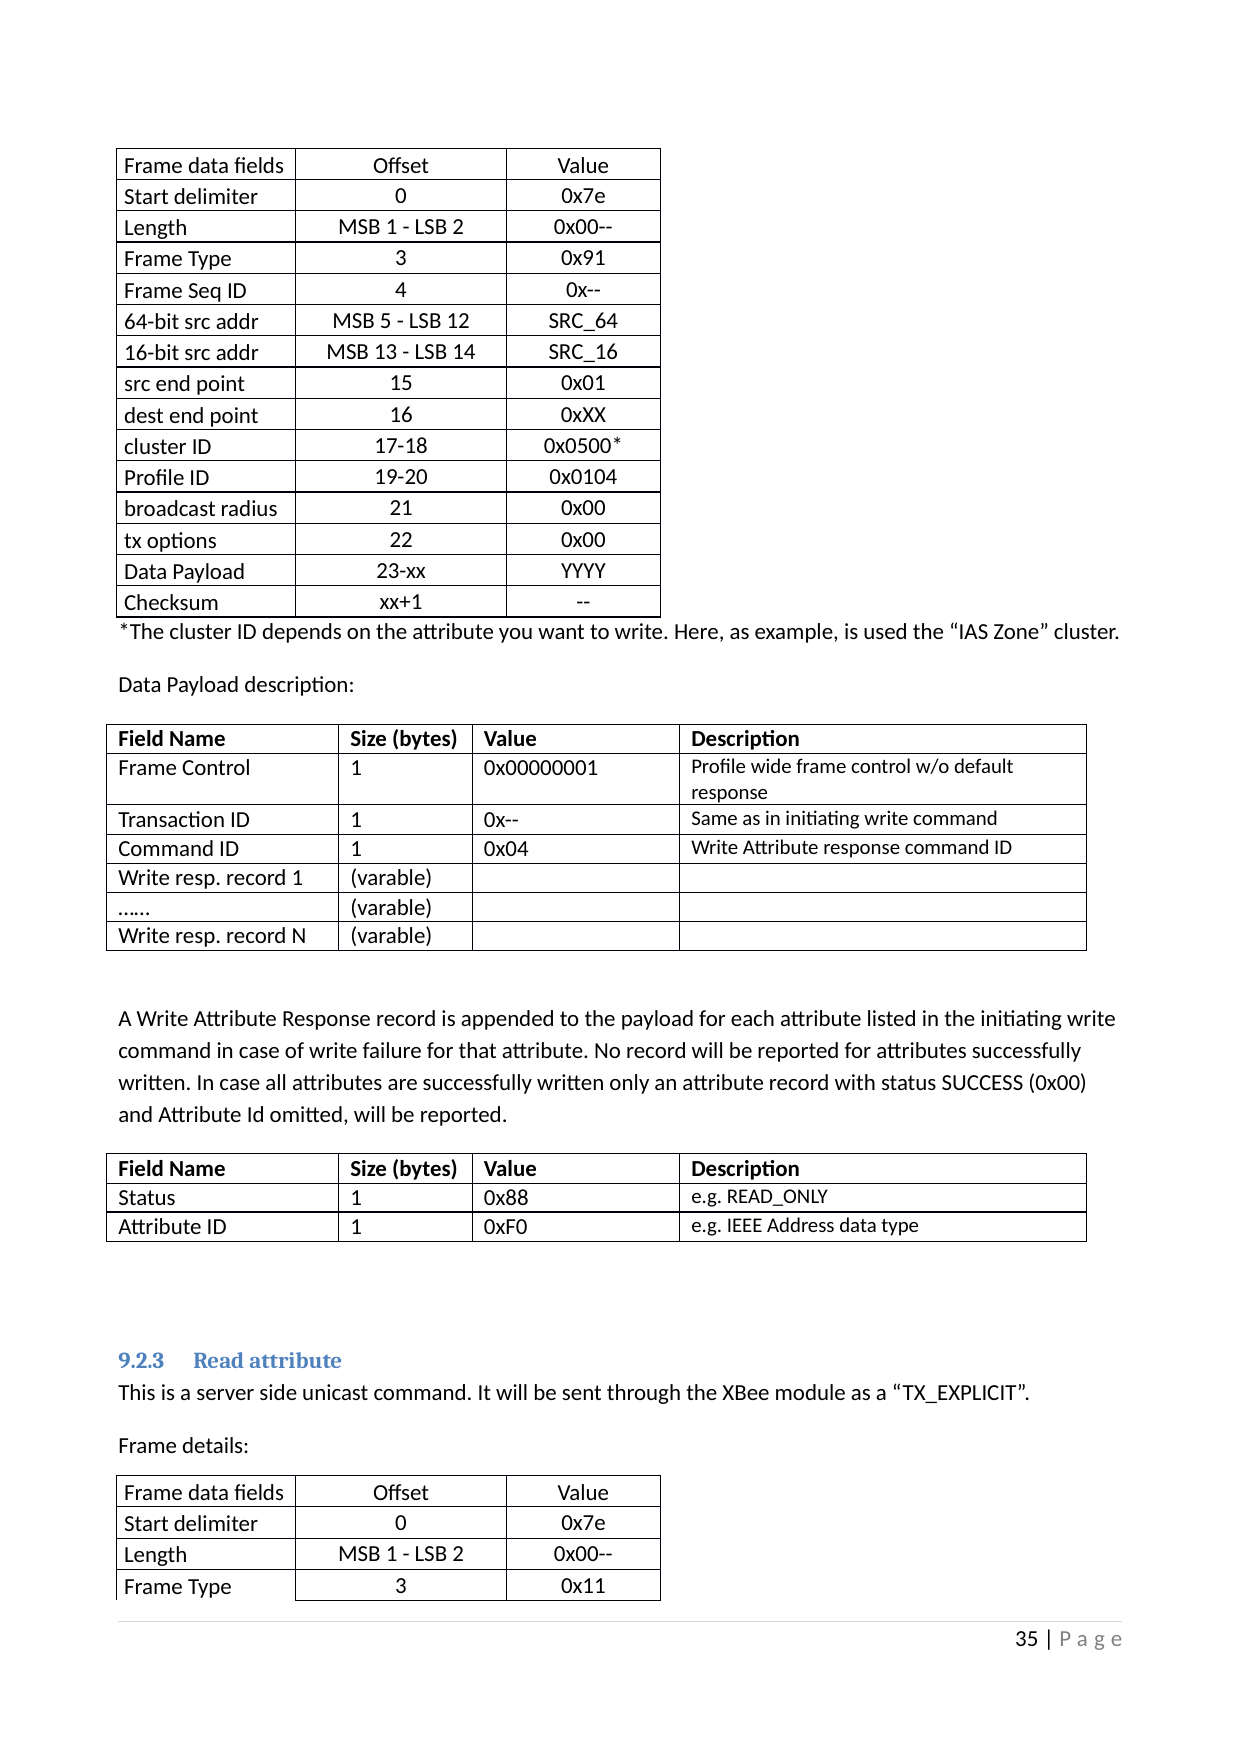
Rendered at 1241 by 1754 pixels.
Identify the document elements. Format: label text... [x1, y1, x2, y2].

table_cell e.g. IEEE Address data type [680, 1213, 1086, 1241]
table_cell Profile ID [117, 461, 295, 491]
table_header Description [680, 725, 1086, 752]
table_cell 0x00000001 [473, 754, 679, 804]
table_cell Write Attribute response command ID [680, 835, 1086, 862]
text A Write Attribute Response record is appended to the payload for each attribute listed in the initiating write command in case of write failure for that attribute. No record will be reported for attributes successfully written. In case all attributes are successfully written only an attribute record with status SUCCESS (0x00) and Attribute Id omitted, will be reported. [118, 1004, 1122, 1128]
table_cell [680, 922, 1086, 950]
table_cell SRC_64 [507, 305, 660, 335]
table_cell 0x7e [507, 180, 660, 210]
table_cell 22 [296, 524, 506, 554]
table_cell [473, 922, 679, 950]
table_header Value [473, 1154, 679, 1182]
table_cell Status [107, 1184, 338, 1211]
table_cell [473, 893, 679, 921]
table_cell 0x0104 [507, 461, 660, 491]
table_cell tx options [117, 524, 295, 554]
table_cell 16 [296, 399, 506, 429]
table_cell Start delimiter [117, 180, 295, 210]
table_cell 1 [339, 754, 472, 804]
table_cell 0x0500* [507, 430, 660, 460]
table_cell Same as in initiating write command [680, 805, 1086, 833]
table_cell cluster ID [117, 430, 295, 460]
table_cell MSB 5 - LSB 12 [296, 305, 506, 335]
table_cell 3 [296, 1570, 506, 1600]
table_cell 0x01 [507, 368, 660, 398]
table_cell SRC_16 [507, 336, 660, 366]
text *The cluster ID depends on the attribute you want to write. Here, as example, is used the “IAS Zone” cluster. [118, 617, 1122, 645]
table_cell Length [117, 1539, 295, 1569]
table_cell e.g. READ_ONLY [680, 1184, 1086, 1211]
table_header Value [507, 1476, 660, 1506]
table_cell Frame Seq ID [117, 274, 295, 304]
table_cell 0x00-- [507, 211, 660, 241]
table_header Offset [296, 149, 506, 179]
table_cell broadcast radius [117, 493, 295, 523]
table_cell Checksum [117, 586, 295, 616]
table_cell Transaction ID [107, 805, 338, 833]
table_header Offset [296, 1476, 506, 1506]
table_cell Length [117, 211, 295, 241]
table_cell 0x04 [473, 835, 679, 862]
table_cell MSB 13 - LSB 14 [296, 336, 506, 366]
table_cell dest end point [117, 399, 295, 429]
table_cell (varable) [339, 922, 472, 950]
table_cell Command ID [107, 835, 338, 862]
text Data Payload description: [118, 670, 1122, 698]
table_cell 16-bit src addr [117, 336, 295, 366]
table_cell [680, 893, 1086, 921]
table_header Frame data fields [117, 1476, 295, 1506]
table_cell 0x00 [507, 524, 660, 554]
text Frame details: [118, 1431, 1122, 1459]
table_cell Frame Control [107, 754, 338, 804]
table_cell 0x-- [473, 805, 679, 833]
table_cell 0x7e [507, 1507, 660, 1537]
table_cell 0xXX [507, 399, 660, 429]
table_cell 15 [296, 368, 506, 398]
table_header Description [680, 1154, 1086, 1182]
table_cell Data Payload [117, 555, 295, 585]
table_cell 1 [339, 835, 472, 862]
table_cell 17-18 [296, 430, 506, 460]
table_cell Frame Type [117, 243, 295, 273]
table_cell xx+1 [296, 586, 506, 616]
table_cell 0 [296, 180, 506, 210]
table_cell (varable) [339, 864, 472, 892]
table_cell Write resp. record 1 [107, 864, 338, 892]
table_cell 0x91 [507, 243, 660, 273]
table_cell 1 [339, 1184, 472, 1211]
table_cell 0x88 [473, 1184, 679, 1211]
table_header Value [507, 149, 660, 179]
table_header Field Name [107, 1154, 338, 1182]
table_cell [680, 864, 1086, 892]
table_cell 0 [296, 1507, 506, 1537]
table_cell 21 [296, 493, 506, 523]
table_cell (varable) [339, 893, 472, 921]
table_header Frame data fields [117, 149, 295, 179]
table_cell 0x11 [507, 1570, 660, 1600]
table_cell Attribute ID [107, 1213, 338, 1241]
table_cell 0x00-- [507, 1539, 660, 1569]
table_cell src end point [117, 368, 295, 398]
table_cell 64-bit src addr [117, 305, 295, 335]
table_header Value [473, 725, 679, 752]
table_cell 1 [339, 805, 472, 833]
table_cell YYYY [507, 555, 660, 585]
table_cell Start delimiter [117, 1507, 295, 1537]
subtitle Read attribute [118, 1348, 1122, 1374]
table_cell 0x-- [507, 274, 660, 304]
table_cell Frame Type [117, 1570, 295, 1600]
table_cell 0x00 [507, 493, 660, 523]
table_cell 1 [339, 1213, 472, 1241]
table_cell MSB 1 - LSB 2 [296, 1539, 506, 1569]
table_cell 0xF0 [473, 1213, 679, 1241]
table_cell …… [107, 893, 338, 921]
table_cell [473, 864, 679, 892]
table_cell 4 [296, 274, 506, 304]
table_cell 23-xx [296, 555, 506, 585]
table_cell Profile wide frame control w/o default response [680, 754, 1086, 804]
table_header Size (bytes) [339, 725, 472, 752]
text This is a server side unicast command. It will be sent through the XBee module as a “TX_EXPLICIT”. [118, 1378, 1122, 1406]
table_cell -- [507, 586, 660, 616]
table_header Size (bytes) [339, 1154, 472, 1182]
table_cell MSB 1 - LSB 2 [296, 211, 506, 241]
table_header Field Name [107, 725, 338, 752]
table_cell 19-20 [296, 461, 506, 491]
table_cell Write resp. record N [107, 922, 338, 950]
table_cell 3 [296, 243, 506, 273]
